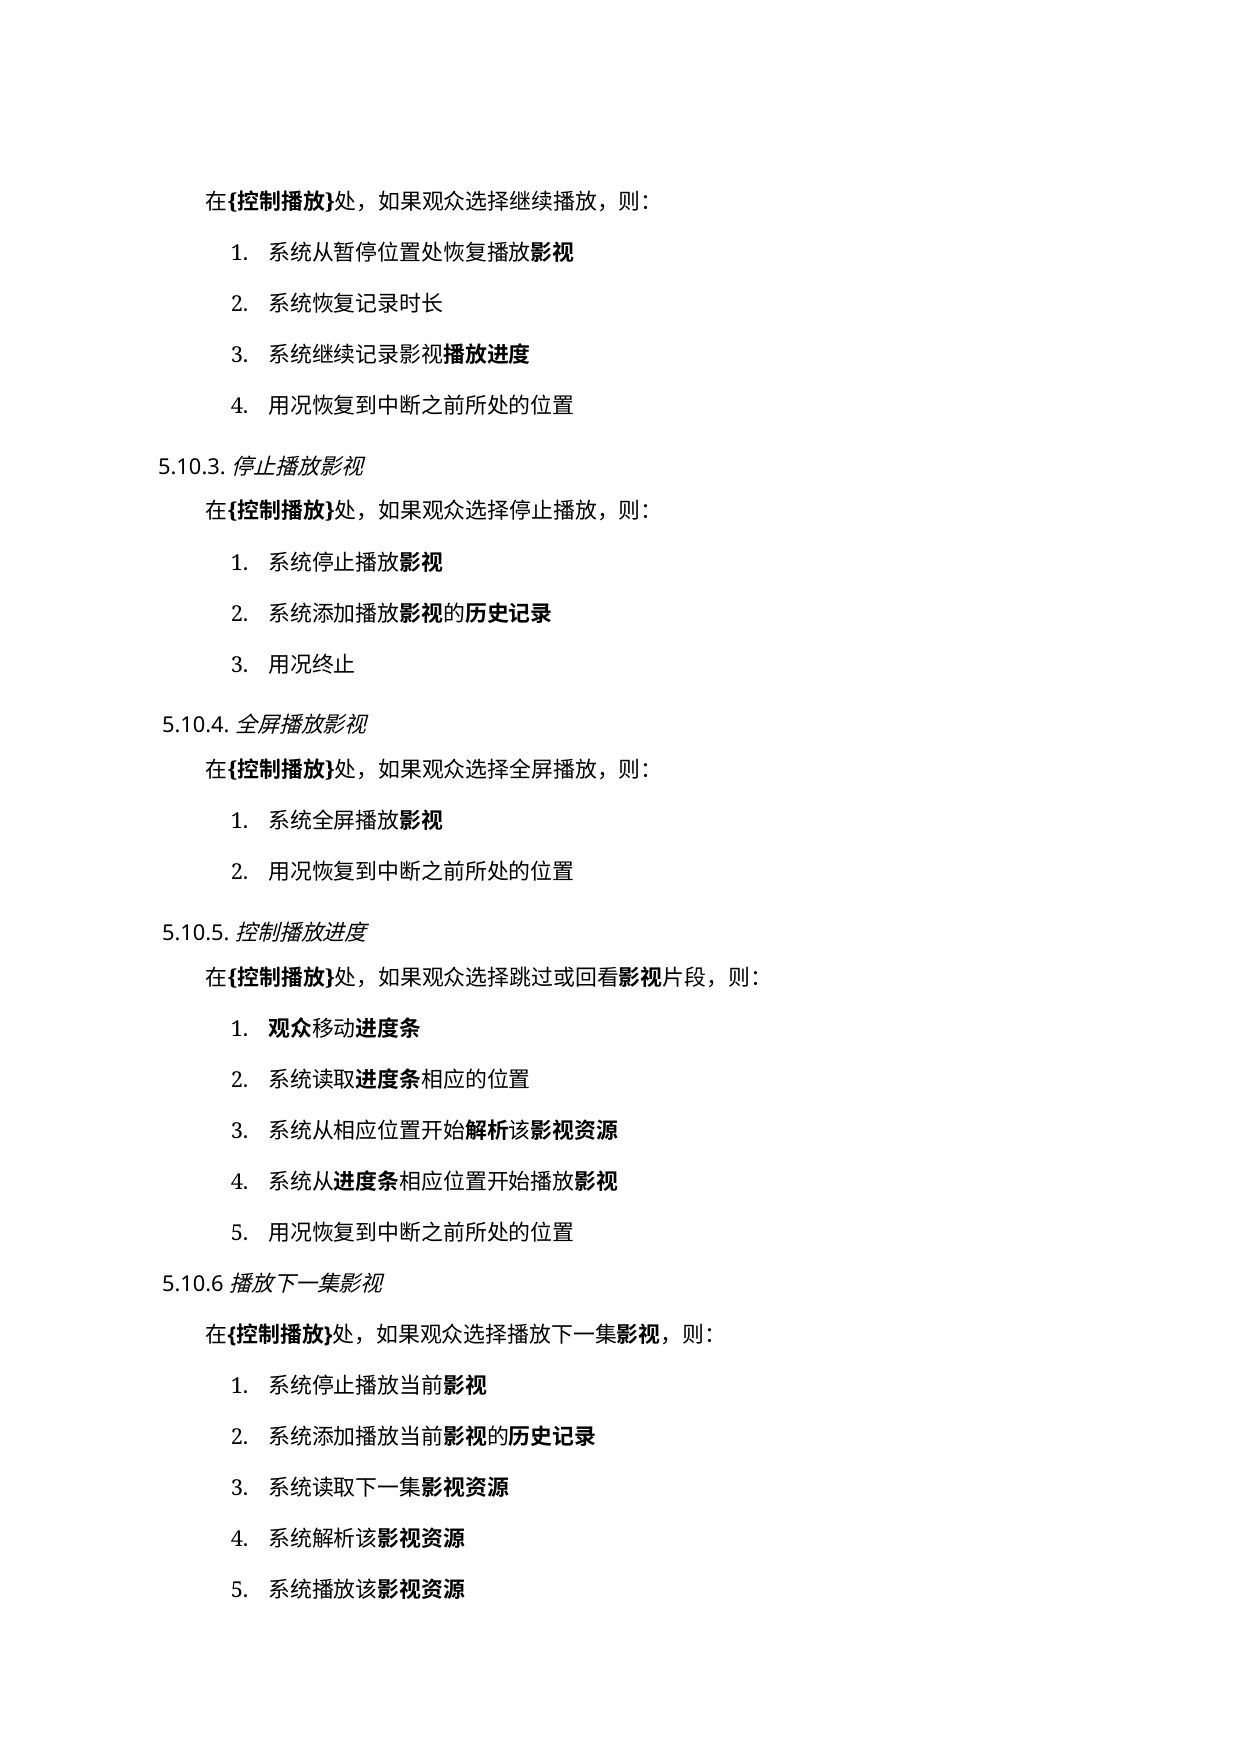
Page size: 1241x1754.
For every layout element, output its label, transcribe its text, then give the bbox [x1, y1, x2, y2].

list 系统添加播放当前影视的历史记录 [231, 1419, 1122, 1451]
text 在{控制播放}处，如果观众选择跳过或回看影视片段，则： [118, 959, 1122, 991]
list 系统停止播放当前影视 [231, 1368, 1122, 1399]
list 系统继续记录影视播放进度 [231, 337, 1122, 369]
list 用况终止 [231, 647, 1122, 678]
list 用况恢复到中断之前所处的位置 [231, 388, 1122, 420]
list 系统添加播放影视的历史记录 [231, 596, 1122, 627]
text 5.10.6 播放下一集影视 [118, 1266, 1122, 1297]
list 系统读取进度条相应的位置 [231, 1062, 1122, 1093]
list 观众移动进度条 [231, 1011, 1122, 1042]
subtitle 5.10.5. 控制播放进度 [118, 915, 1122, 947]
list 系统从进度条相应位置开始播放影视 [231, 1164, 1122, 1195]
text 在{控制播放}处，如果观众选择全屏播放，则： [118, 752, 1122, 784]
list 用况恢复到中断之前所处的位置 [231, 1215, 1122, 1246]
list 系统停止播放影视 [231, 544, 1122, 576]
subtitle 5.10.4. 全屏播放影视 [118, 707, 1122, 739]
list 用况恢复到中断之前所处的位置 [231, 854, 1122, 886]
list 系统播放该影视资源 [231, 1572, 1122, 1604]
list 系统从暂停位置处恢复播放影视 [231, 235, 1122, 267]
list 系统读取下一集影视资源 [231, 1470, 1122, 1502]
text 在{控制播放}处，如果观众选择停止播放，则： [118, 493, 1122, 525]
list 系统恢复记录时长 [231, 286, 1122, 318]
subtitle 5.10.3. 停止播放影视 [118, 449, 1122, 481]
list 系统全屏播放影视 [231, 803, 1122, 835]
text 在{控制播放}处，如果观众选择继续播放，则： [118, 184, 1122, 216]
list 系统从相应位置开始解析该影视资源 [231, 1113, 1122, 1144]
text 在{控制播放}处，如果观众选择播放下一集影视，则： [118, 1317, 1122, 1348]
list 系统解析该影视资源 [231, 1521, 1122, 1553]
